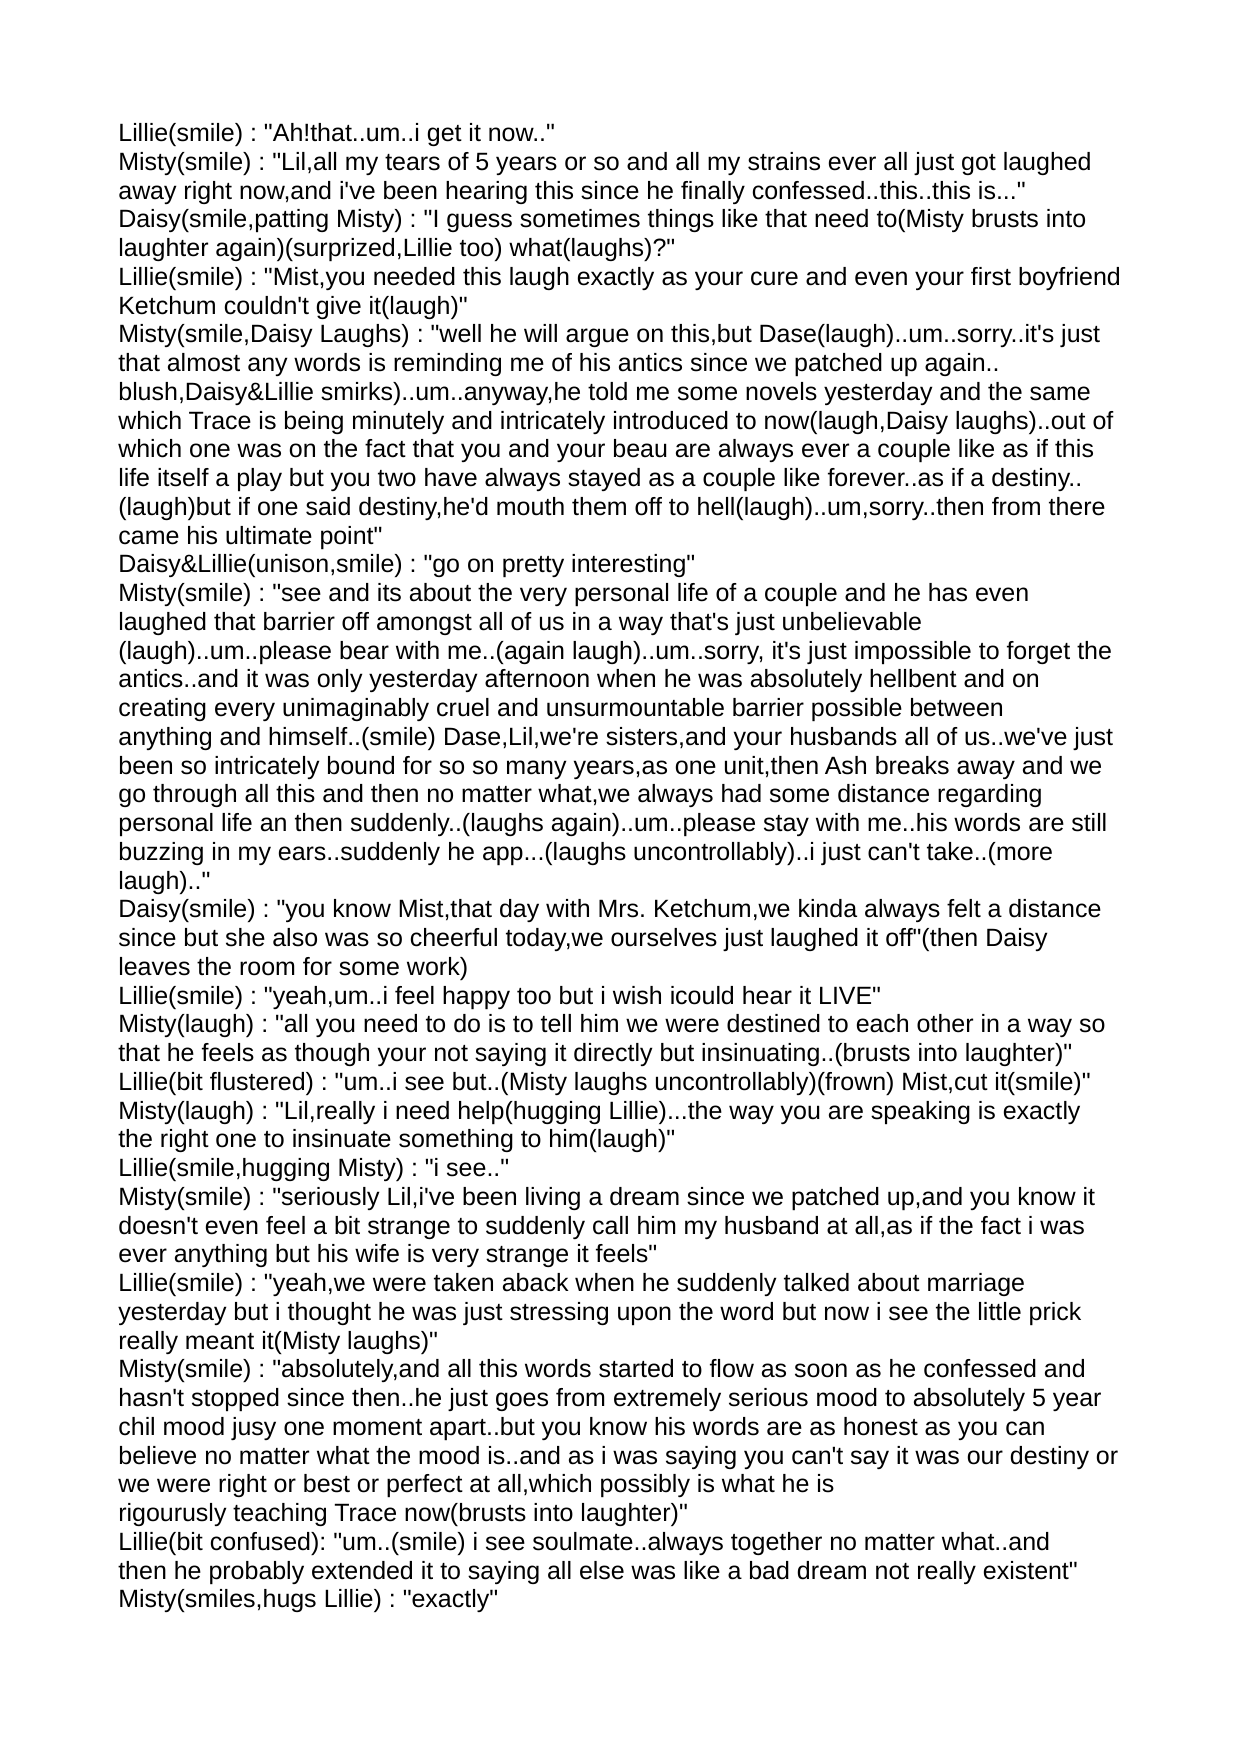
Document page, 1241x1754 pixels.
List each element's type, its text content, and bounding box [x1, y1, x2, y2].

text came his ultimate point" [118, 521, 1122, 549]
text Lillie(smile,hugging Misty) : "i see.." [118, 1153, 1122, 1182]
text Daisy(smile) : "you know Mist,that day with Mrs. Ketchum,we kinda always felt a distance since but she also was so cheerful today,we ourselves just laughed it off"(then Daisy leaves the room for some work) [118, 894, 1122, 981]
text Misty(smile) : "absolutely,and all this words started to flow as soon as he confessed and [118, 1354, 1122, 1383]
text Lillie(smile) : "yeah,we were taken aback when he suddenly talked about marriage yesterday but i thought he was just stressing upon the word but now i see the little prick really meant it(Misty laughs)" [118, 1268, 1122, 1354]
text Misty(laugh) : "all you need to do is to tell him we were destined to each other in a way so that he feels as though your not saying it directly but insinuating..(brusts into laughter)" [118, 1009, 1122, 1067]
text hasn't stopped since then..he just goes from extremely serious mood to absolutely 5 year chil mood jusy one moment apart..but you know his words are as honest as you can believe no matter what the mood is..and as i was saying you can't say it was our destiny or we were right or best or perfect at all,which possibly is what he is [118, 1383, 1122, 1498]
text Daisy&Lillie(unison,smile) : "go on pretty interesting" [118, 549, 1122, 578]
text then he probably extended it to saying all else was like a bad dream not really existent" [118, 1556, 1122, 1584]
text Misty(smile) : "seriously Lil,i've been living a dream since we patched up,and you know it doesn't even feel a bit strange to suddenly call him my husband at all,as if the fact i was ever anything but his wife is very strange it feels" [118, 1182, 1122, 1268]
text Misty(laugh) : "Lil,really i need help(hugging Lillie)...the way you are speaking is exactly the right one to insinuate something to him(laugh)" [118, 1096, 1122, 1153]
text Misty(smile) : "Lil,all my tears of 5 years or so and all my strains ever all just got laughed away right now,and i've been hearing this since he finally confessed..this..this is..." [118, 147, 1122, 204]
text Lillie(smile) : "yeah,um..i feel happy too but i wish icould hear it LIVE" [118, 981, 1122, 1009]
text anything and himself..(smile) Dase,Lil,we're sisters,and your husbands all of us..we've just [118, 722, 1122, 751]
text Misty(smile) : "see and its about the very personal life of a couple and he has even laughed that barrier off amongst all of us in a way that's just unbelievable (laugh)..um..please bear with me..(again laugh)..um..sorry, it's just impossible to forget the antics..and it was only yesterday afternoon when he was absolutely hellbent and on [118, 578, 1122, 693]
text creating every unimaginably cruel and unsurmountable barrier possible between [118, 693, 1122, 722]
text Misty(smiles,hugs Lillie) : "exactly" [118, 1584, 1122, 1613]
text Lillie(bit flustered) : "um..i see but..(Misty laughs uncontrollably)(frown) Mist,cut it(smile)" [118, 1067, 1122, 1096]
text Daisy(smile,patting Misty) : "I guess sometimes things like that need to(Misty brusts into laughter again)(surprized,Lillie too) what(laughs)?" [118, 204, 1122, 262]
text rigourusly teaching Trace now(brusts into laughter)" [118, 1498, 1122, 1527]
text Lillie(bit confused): "um..(smile) i see soulmate..always together no matter what..and [118, 1527, 1122, 1556]
text Lillie(smile) : "Mist,you needed this laugh exactly as your cure and even your first boyfriend Ketchum couldn't give it(laugh)" [118, 262, 1122, 319]
text Lillie(smile) : "Ah!that..um..i get it now.." [118, 118, 1122, 147]
text Misty(smile,Daisy Laughs) : "well he will argue on this,but Dase(laugh)..um..sorry..it's just that almost any words is reminding me of his antics since we patched up again.. blush,Daisy&Lillie smirks)..um..anyway,he told me some novels yesterday and the same which Trace is being minutely and intricately introduced to now(laugh,Daisy laughs)..out of which one was on the fact that you and your beau are always ever a couple like as if this life itself a play but you two have always stayed as a couple like forever..as if a destiny..(laugh)but if one said destiny,he'd mouth them off to hell(laugh)..um,sorry..then from there [118, 319, 1122, 521]
text been so intricately bound for so so many years,as one unit,then Ash breaks away and we go through all this and then no matter what,we always had some distance regarding personal life an then suddenly..(laughs again)..um..please stay with me..his words are still buzzing in my ears..suddenly he app...(laughs uncontrollably)..i just can't take..(more laugh).." [118, 751, 1122, 894]
